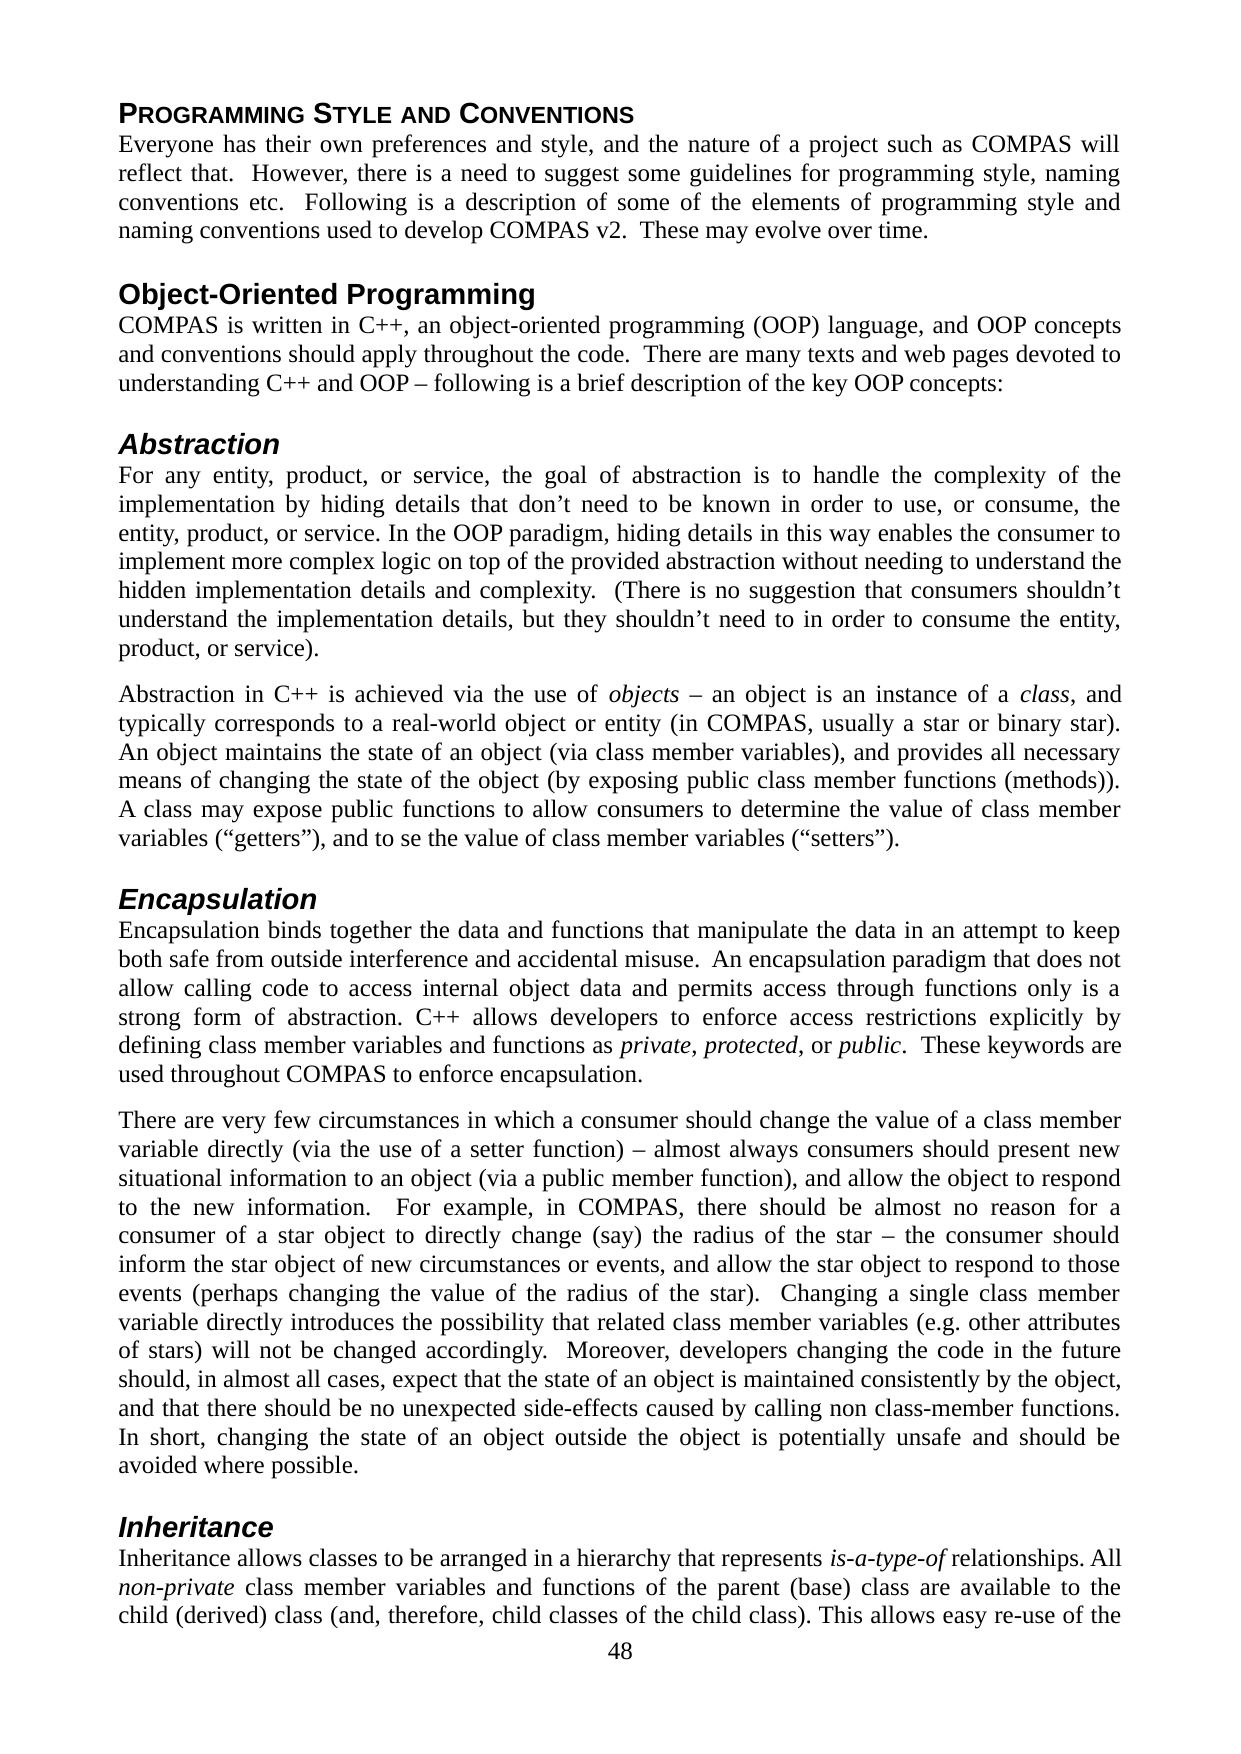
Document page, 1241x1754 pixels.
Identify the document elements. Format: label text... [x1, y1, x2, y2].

subtitle Abstraction [118, 427, 1122, 460]
subtitle Encapsulation [118, 882, 1122, 915]
text For any entity, product, or service, the goal of abstraction is to handle the complexity of the implementation by hiding details that don’t need to be known in order to use, or consume, the entity, product, or service. In the OOP paradigm, hiding details in this way enables the consumer to implement more complex logic on top of the provided abstraction without needing to understand the hidden implementation details and complexity. (There is no suggestion that consumers shouldn’t understand the implementation details, but they shouldn’t need to in order to consume the entity, product, or service). [118, 460, 1122, 661]
subtitle Programming Style and Conventions [118, 96, 1122, 129]
text There are very few circumstances in which a consumer should change the value of a class member variable directly (via the use of a setter function) – almost always consumers should present new situational information to an object (via a public member function), and allow the object to respond to the new information. For example, in COMPAS, there should be almost no reason for a consumer of a star object to directly change (say) the radius of the star – the consumer should inform the star object of new circumstances or events, and allow the star object to respond to those events (perhaps changing the value of the radius of the star). Changing a single class member variable directly introduces the possibility that related class member variables (e.g. other attributes of stars) will not be changed accordingly. Moreover, developers changing the code in the future should, in almost all cases, expect that the state of an object is maintained consistently by the object, and that there should be no unexpected side-effects caused by calling non class-member functions. In short, changing the state of an object outside the object is potentially unsafe and should be avoided where possible. [118, 1106, 1122, 1479]
text Everyone has their own preferences and style, and the nature of a project such as COMPAS will reflect that. However, there is a need to suggest some guidelines for programming style, naming conventions etc. Following is a description of some of the elements of programming style and naming conventions used to develop COMPAS v2. These may evolve over time. [118, 129, 1122, 244]
text Encapsulation binds together the data and functions that manipulate the data in an attempt to keep both safe from outside interference and accidental misuse. An encapsulation paradigm that does not allow calling code to access internal object data and permits access through functions only is a strong form of abstraction. C++ allows developers to enforce access restrictions explicitly by defining class member variables and functions as private, protected, or public. These keywords are used throughout COMPAS to enforce encapsulation. [118, 915, 1122, 1088]
text Abstraction in C++ is achieved via the use of objects – an object is an instance of a class, and typically corresponds to a real-world object or entity (in COMPAS, usually a star or binary star). An object maintains the state of an object (via class member variables), and provides all necessary means of changing the state of the object (by exposing public class member functions (methods)). A class may expose public functions to allow consumers to determine the value of class member variables (“getters”), and to se the value of class member variables (“setters”). [118, 679, 1122, 852]
text COMPAS is written in C++, an object-oriented programming (OOP) language, and OOP concepts and conventions should apply throughout the code. There are many texts and web pages devoted to understanding C++ and OOP – following is a brief description of the key OOP concepts: [118, 310, 1122, 396]
subtitle Inheritance [118, 1509, 1122, 1543]
text Inheritance allows classes to be arranged in a hierarchy that represents is-a-type-of relationships. All non-private class member variables and functions of the parent (base) class are available to the child (derived) class (and, therefore, child classes of the child class). This allows easy re-use of the [118, 1543, 1122, 1629]
subtitle Object-Oriented Programming [118, 277, 1122, 310]
